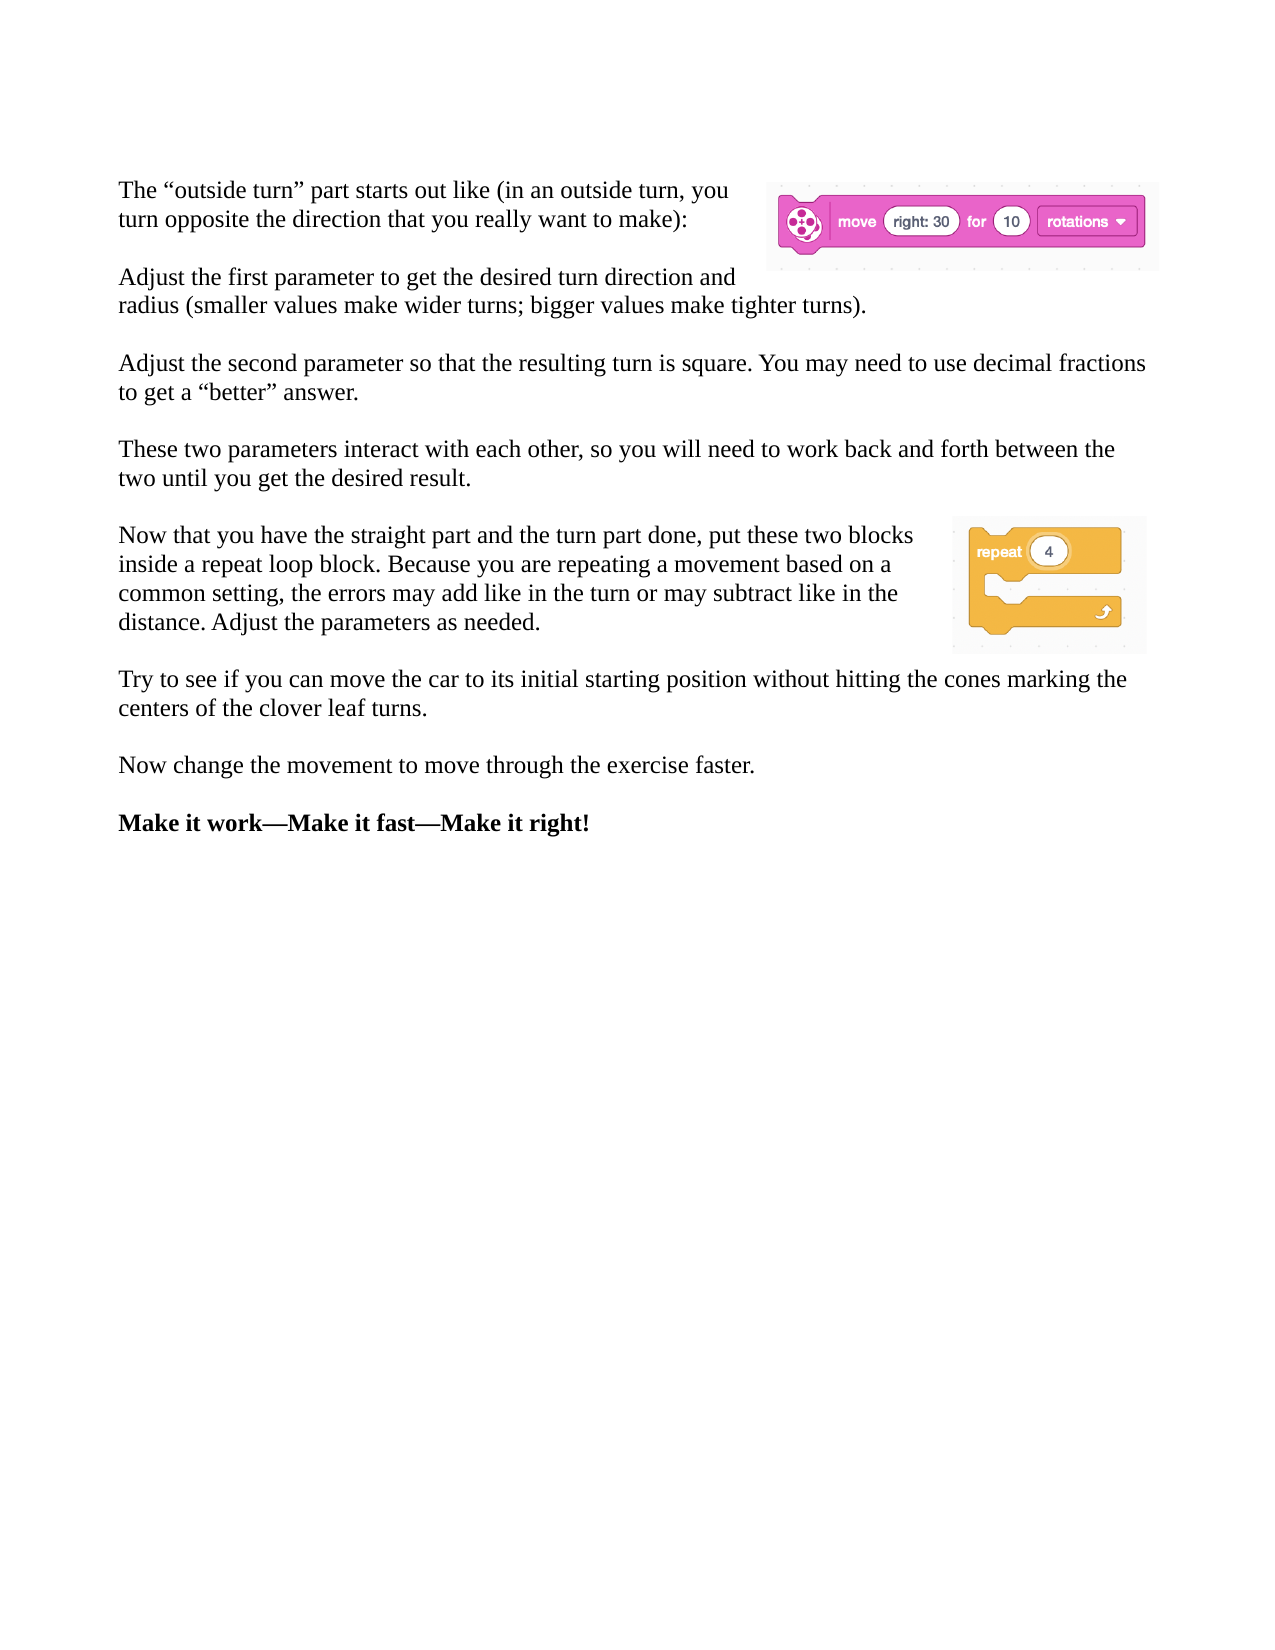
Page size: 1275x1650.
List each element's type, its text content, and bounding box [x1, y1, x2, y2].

text These two parameters interact with each other, so you will need to work back and forth between the two until you get the desired result. [118, 434, 1157, 492]
text Now change the movement to move through the exercise faster. [118, 751, 1157, 779]
text The “outside turn” part starts out like (in an outside turn, you turn opposite the direction that you really want to make): [118, 176, 1157, 233]
picture [952, 516, 1147, 654]
picture [766, 182, 1160, 271]
text Adjust the first parameter to get the desired turn direction and radius (smaller values make wider turns; bigger values make tighter turns). [118, 262, 1157, 319]
text Adjust the second parameter so that the resulting turn is square. You may need to use decimal fractions to get a “better” answer. [118, 348, 1157, 406]
text Make it work—Make it fast—Make it right! [118, 808, 1157, 837]
text Now that you have the straight part and the turn part done, put these two blocks inside a repeat loop block. Because you are repeating a movement based on a common setting, the errors may add like in the turn or may subtract like in the distance. Adjust the parameters as needed. [118, 521, 952, 636]
text Try to see if you can move the car to its initial starting position without hitting the cones marking the centers of the clover leaf turns. [118, 664, 1157, 722]
